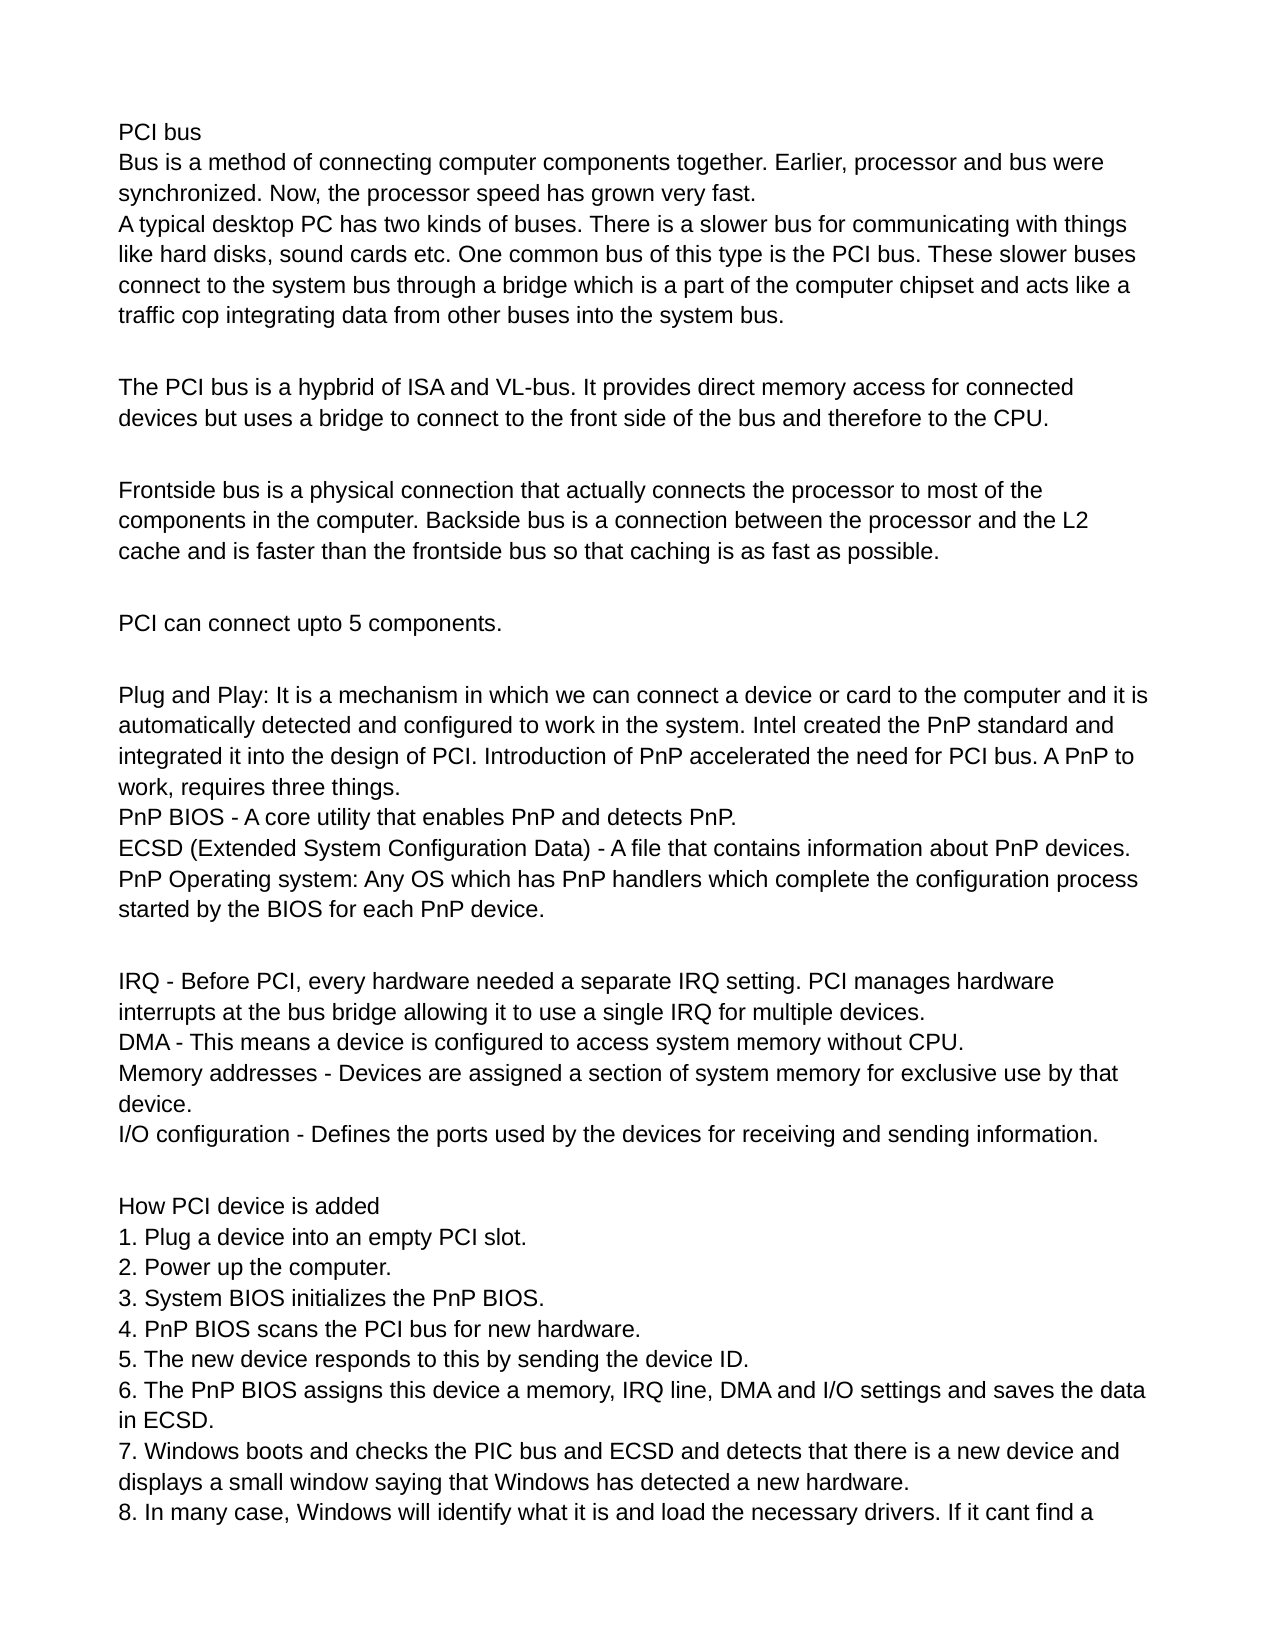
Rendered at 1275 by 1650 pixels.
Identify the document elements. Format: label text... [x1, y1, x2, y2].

text ECSD (Extended System Configuration Data) - A file that contains information about PnP devices. [118, 834, 1157, 861]
text DMA - This means a device is configured to access system memory without CPU. [118, 1029, 1157, 1056]
text 1. Plug a device into an empty PCI slot. [118, 1223, 1157, 1250]
text 6. The PnP BIOS assigns this device a memory, IRQ line, DMA and I/O settings and saves the data in ECSD. [118, 1376, 1157, 1434]
text 8. In many case, Windows will identify what it is and load the necessary drivers. If it cant find a [118, 1499, 1157, 1526]
text IRQ - Before PCI, every hardware needed a separate IRQ setting. PCI manages hardware interrupts at the bus bridge allowing it to use a single IRQ for multiple devices. [118, 967, 1157, 1025]
text PnP BIOS - A core utility that enables PnP and detects PnP. [118, 804, 1157, 831]
text The PCI bus is a hypbrid of ISA and VL-bus. It provides direct memory access for connected devices but uses a bridge to connect to the front side of the bus and therefore to the CPU. [118, 374, 1157, 431]
text PnP Operating system: Any OS which has PnP handlers which complete the configuration process started by the BIOS for each PnP device. [118, 865, 1157, 922]
text 4. PnP BIOS scans the PCI bus for new hardware. [118, 1315, 1157, 1342]
text 7. Windows boots and checks the PIC bus and ECSD and detects that there is a new device and displays a small window saying that Windows has detected a new hardware. [118, 1437, 1157, 1495]
text Bus is a method of connecting computer components together. Earlier, processor and bus were synchronized. Now, the processor speed has grown very fast. [118, 149, 1157, 206]
text A typical desktop PC has two kinds of buses. There is a slower bus for communicating with things like hard disks, sound cards etc. One common bus of this type is the PCI bus. These slower buses connect to the system bus through a bridge which is a part of the computer chipset and acts like a traffic cop integrating data from other buses into the system bus. [118, 210, 1157, 329]
text Frontside bus is a physical connection that actually connects the processor to most of the components in the computer. Backside bus is a connection between the processor and the L2 cache and is faster than the frontside bus so that caching is as fast as possible. [118, 476, 1157, 564]
text I/O configuration - Defines the ports used by the devices for receiving and sending information. [118, 1121, 1157, 1147]
text Memory addresses - Devices are assigned a section of system memory for exclusive use by that device. [118, 1059, 1157, 1117]
text PCI bus [118, 118, 1157, 145]
text How PCI device is added [118, 1192, 1157, 1219]
text Plug and Play: It is a mechanism in which we can connect a device or card to the computer and it is automatically detected and configured to work in the system. Intel created the PnP standard and integrated it into the design of PCI. Introduction of PnP accelerated the need for PCI bus. A PnP to work, requires three things. [118, 681, 1157, 800]
text 2. Power up the computer. [118, 1254, 1157, 1281]
text PCI can connect upto 5 components. [118, 609, 1157, 636]
text 5. The new device responds to this by sending the device ID. [118, 1346, 1157, 1372]
text 3. System BIOS initializes the PnP BIOS. [118, 1284, 1157, 1311]
